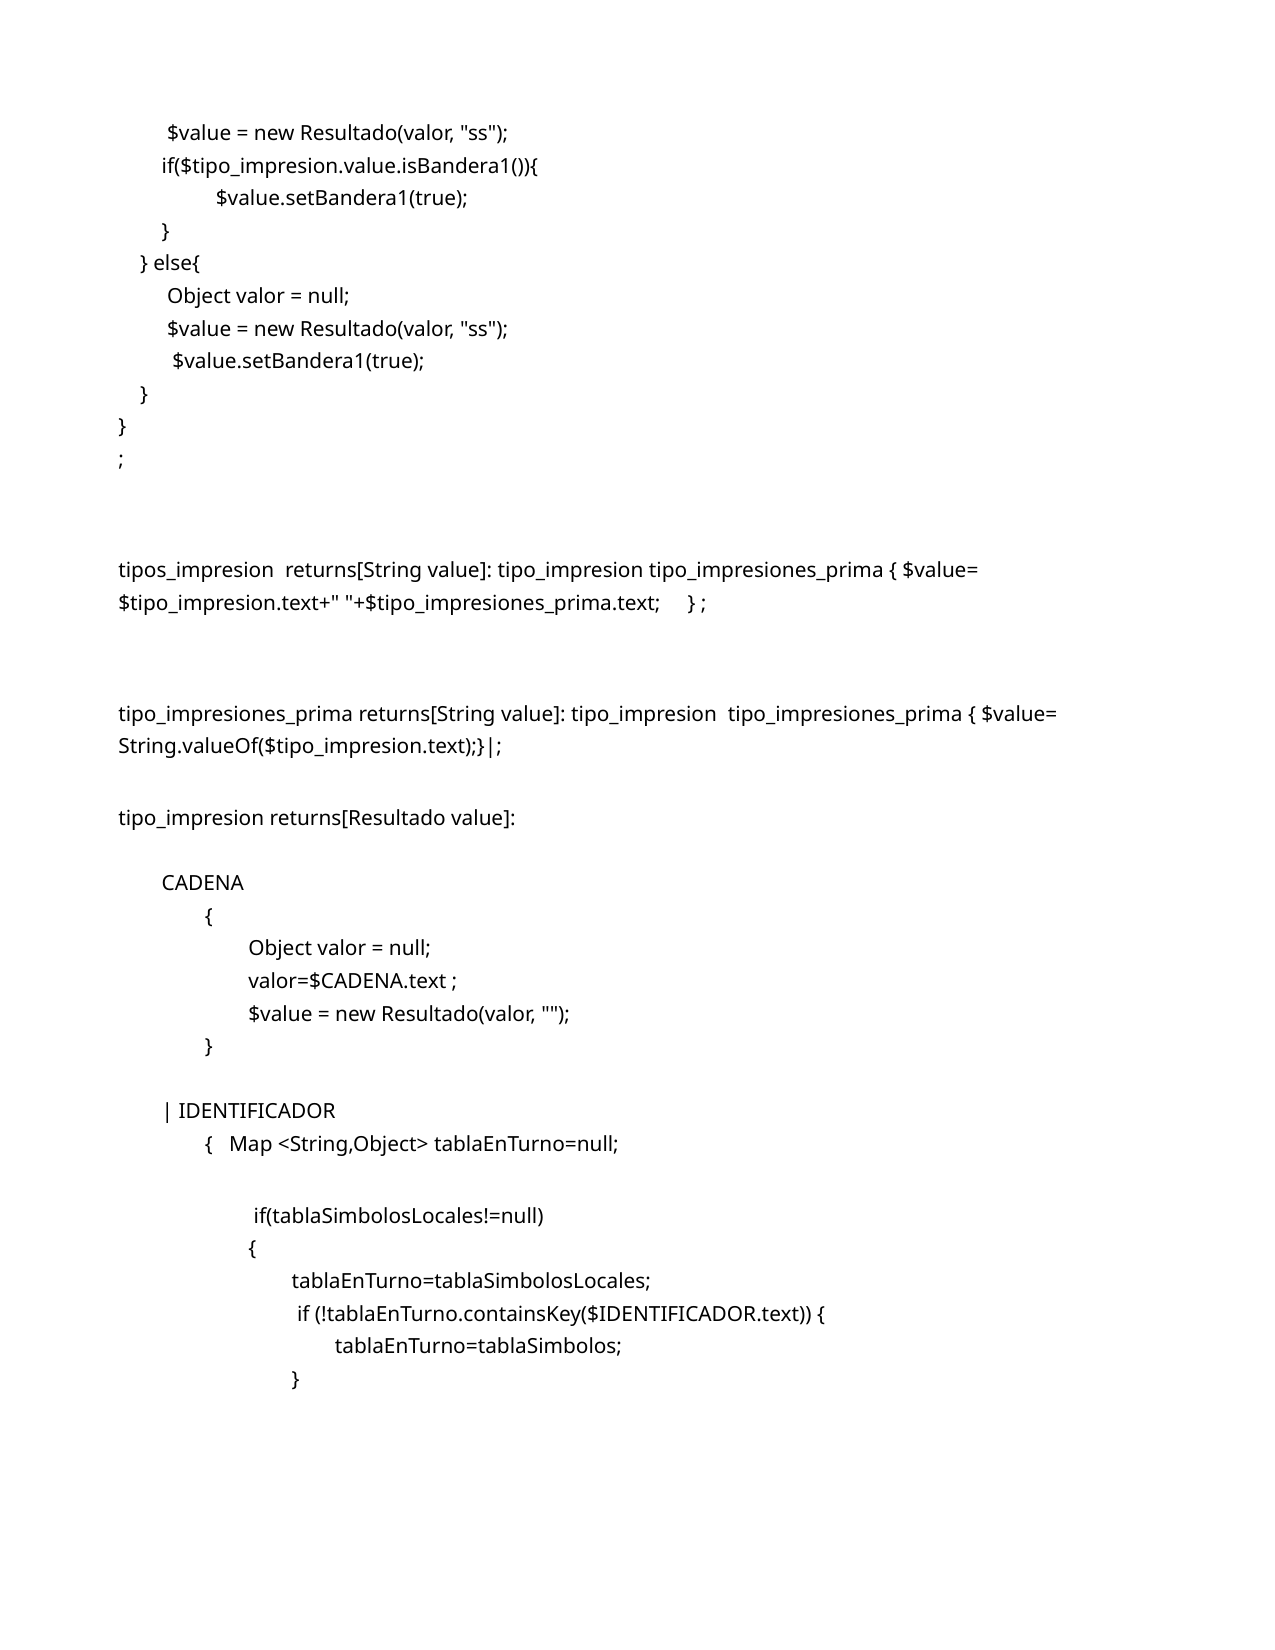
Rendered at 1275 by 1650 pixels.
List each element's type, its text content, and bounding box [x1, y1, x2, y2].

text } [118, 1031, 1157, 1060]
text } [118, 412, 1157, 440]
text $value = new Resultado(valor, "ss"); [118, 118, 1157, 147]
text $value.setBandera1(true); [118, 346, 1157, 375]
text } [118, 216, 1157, 244]
text ; [118, 444, 1157, 473]
text tipo_impresiones_prima returns[String value]: tipo_impresion tipo_impresiones_prima { $value= String.valueOf($tipo_impresion.text);}|; [118, 699, 1157, 760]
text } else{ [118, 248, 1157, 277]
text valor=$CADENA.text ; [118, 966, 1157, 994]
text Object valor = null; [118, 281, 1157, 309]
text tipo_impresion returns[Resultado value]: [118, 803, 1157, 831]
text { Map <String,Object> tablaEnTurno=null; [118, 1129, 1157, 1157]
text $value = new Resultado(valor, "ss"); [118, 314, 1157, 342]
text } [118, 379, 1157, 407]
text } [118, 1364, 1157, 1392]
text if($tipo_impresion.value.isBandera1()){ [118, 151, 1157, 179]
text Object valor = null; [118, 933, 1157, 962]
text { [118, 901, 1157, 929]
text | IDENTIFICADOR [118, 1096, 1157, 1125]
text tablaEnTurno=tablaSimbolosLocales; [118, 1266, 1157, 1294]
text CADENA [118, 868, 1157, 897]
text if(tablaSimbolosLocales!=null) [118, 1201, 1157, 1229]
text if (!tablaEnTurno.containsKey($IDENTIFICADOR.text)) { [118, 1299, 1157, 1327]
text tablaEnTurno=tablaSimbolos; [118, 1331, 1157, 1360]
text $value = new Resultado(valor, ""); [118, 999, 1157, 1027]
text { [118, 1233, 1157, 1262]
text tipos_impresion returns[String value]: tipo_impresion tipo_impresiones_prima { $value= $tipo_impresion.text+" "+$tipo_impresiones_prima.text; } ; [118, 555, 1157, 616]
text $value.setBandera1(true); [118, 183, 1157, 212]
